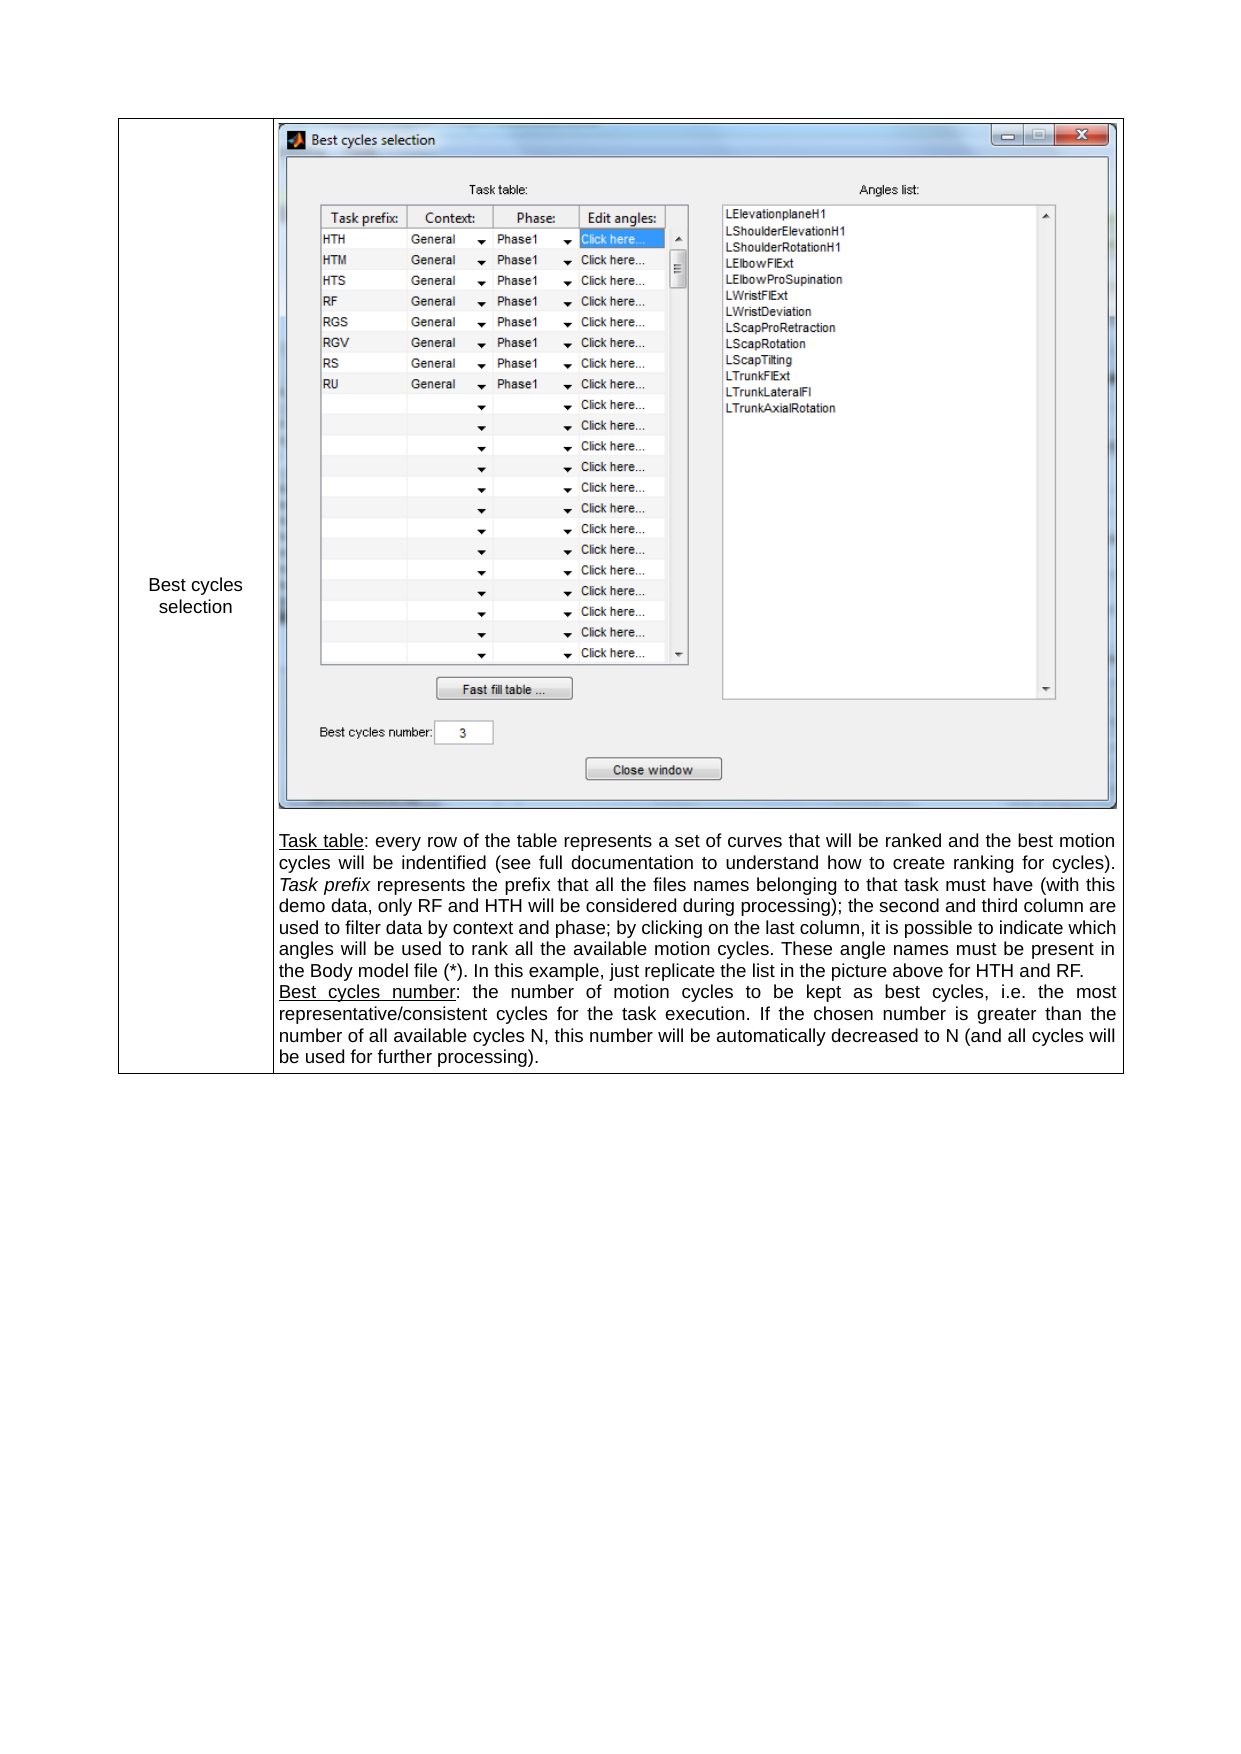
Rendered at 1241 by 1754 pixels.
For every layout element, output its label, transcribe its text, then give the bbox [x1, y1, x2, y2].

table_cell Task table: every row of the table represents a set of curves that will be ranked and the best motion cycles will be indentified (see full documentation to understand how to create ranking for cycles). Task prefix represents the prefix that all the files names belonging to that task must have (with this demo data, only RF and HTH will be considered during processing); the second and third column are used to filter data by context and phase; by clicking on the last column, it is possible to indicate which angles will be used to rank all the available motion cycles. These angle names must be present in the Body model file (*). In this example, just replicate the list in the picture above for HTH and RF. Best cycles number: the number of motion cycles to be kept as best cycles, i.e. the most representative/consistent cycles for the task execution. If the chosen number is greater than the number of all available cycles N, this number will be automatically decreased to N (and all cycles will be used for further processing). [274, 119, 1123, 1073]
picture [278, 123, 1117, 809]
table_cell Best cycles selection [119, 119, 273, 1073]
